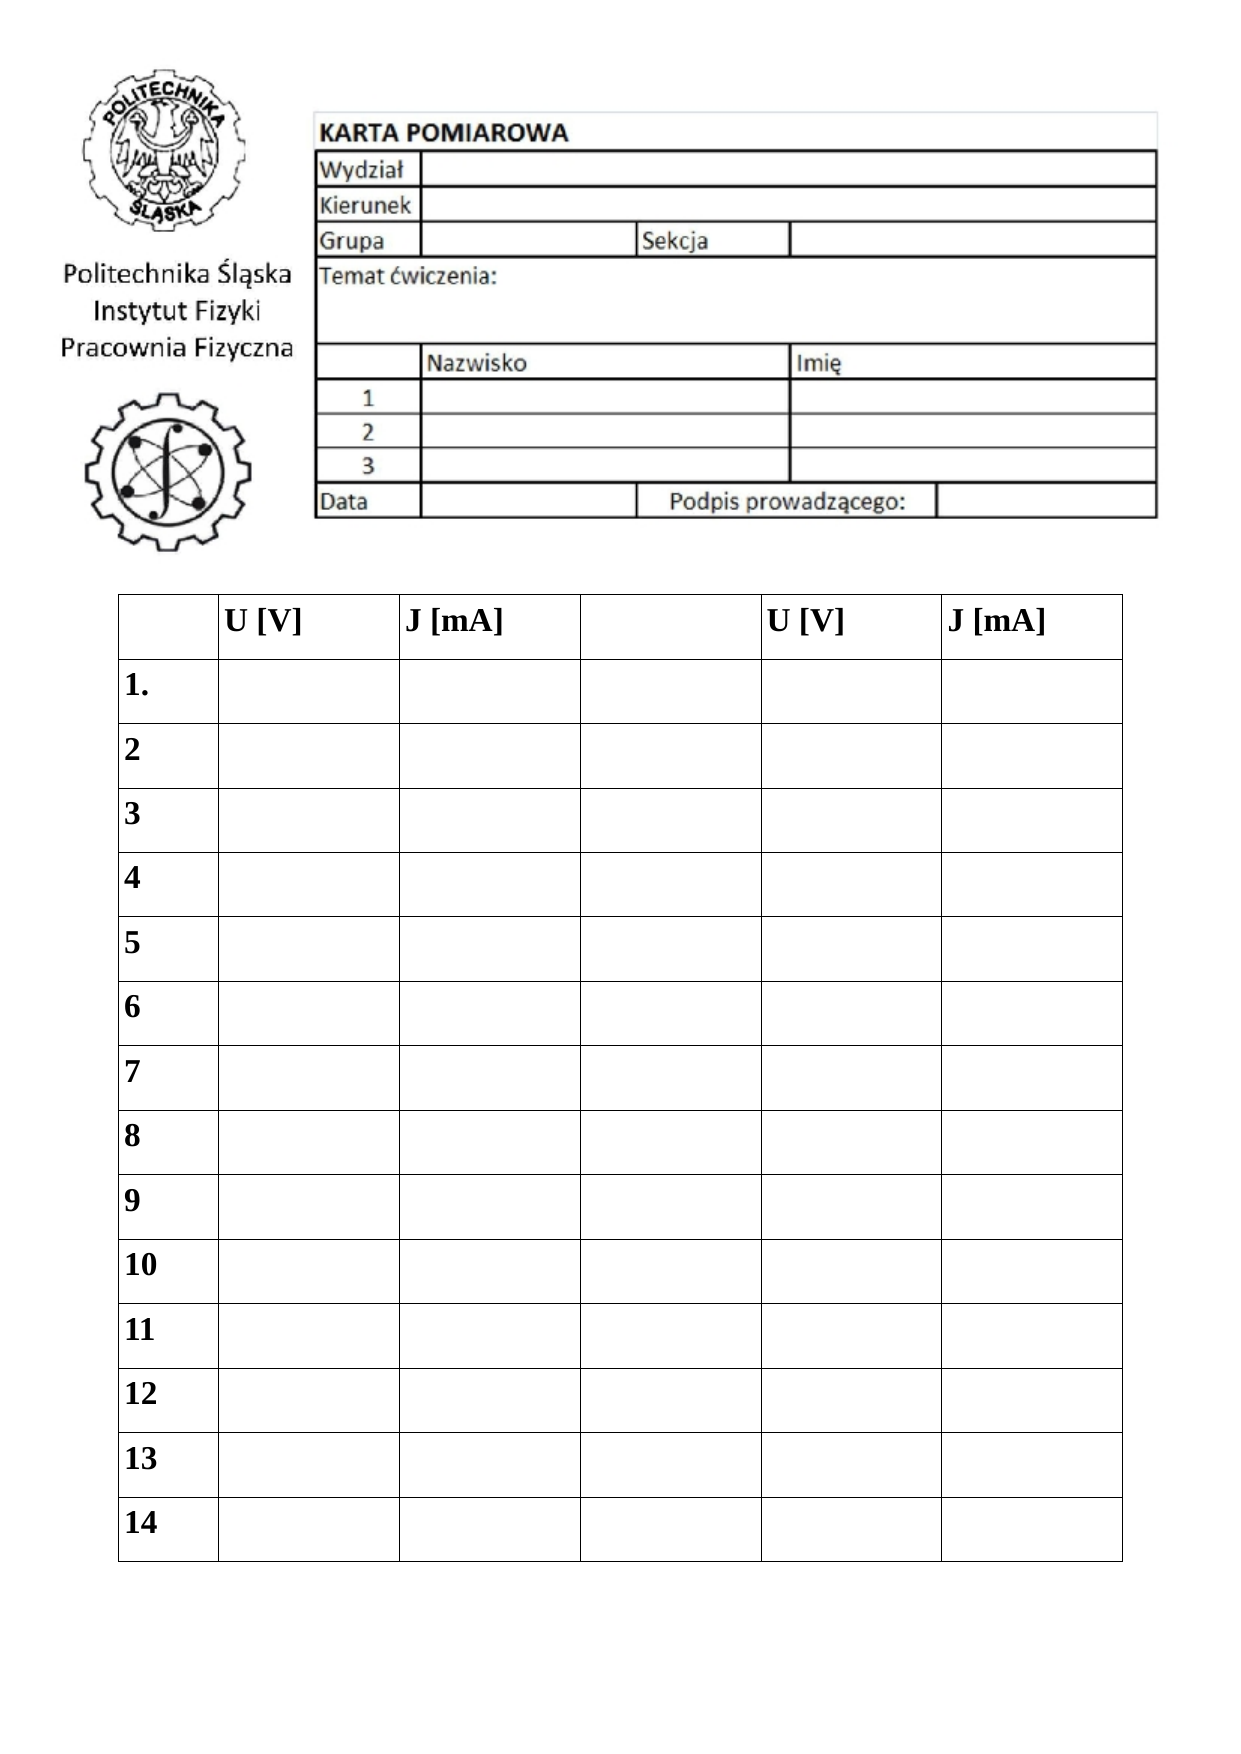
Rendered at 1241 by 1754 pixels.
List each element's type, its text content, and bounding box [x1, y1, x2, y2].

table_cell [581, 1175, 761, 1239]
table_cell [400, 1433, 580, 1497]
table_cell [942, 660, 1122, 723]
table_cell [219, 1433, 399, 1497]
table_cell [219, 982, 399, 1045]
table_cell [219, 1498, 399, 1561]
table_cell [581, 789, 761, 852]
table_cell [581, 1369, 761, 1432]
table_cell [219, 1111, 399, 1174]
table_cell [762, 1369, 941, 1432]
table_cell [219, 1046, 399, 1110]
table_cell [942, 724, 1122, 787]
table_cell 5 [119, 917, 218, 981]
table_cell 14 [119, 1498, 218, 1561]
table_cell [219, 1369, 399, 1432]
table_cell [581, 724, 761, 787]
table_cell [762, 660, 941, 723]
table_header U [V] [219, 595, 399, 658]
table_cell [581, 1240, 761, 1303]
table_cell [942, 1240, 1122, 1303]
table_cell [942, 853, 1122, 916]
table_cell [219, 917, 399, 981]
table_cell [942, 1175, 1122, 1239]
table_cell [400, 1175, 580, 1239]
table_cell 9 [119, 1175, 218, 1239]
table_header J [mA] [942, 595, 1122, 658]
table_cell [762, 1111, 941, 1174]
picture [1, 0, 1241, 576]
table_cell [400, 1240, 580, 1303]
table_cell [581, 1498, 761, 1561]
table_cell [762, 724, 941, 787]
table_cell [581, 660, 761, 723]
table_cell [219, 789, 399, 852]
table_cell 13 [119, 1433, 218, 1497]
table_cell [762, 1175, 941, 1239]
table_cell 8 [119, 1111, 218, 1174]
table_cell [400, 982, 580, 1045]
table_cell [581, 1111, 761, 1174]
table_cell [400, 789, 580, 852]
table_cell [581, 853, 761, 916]
table_cell [942, 1369, 1122, 1432]
table_cell [762, 1240, 941, 1303]
table_cell [219, 853, 399, 916]
table_cell [219, 660, 399, 723]
table_cell [942, 1304, 1122, 1368]
table_cell [762, 853, 941, 916]
table_cell [942, 1111, 1122, 1174]
table_cell [762, 982, 941, 1045]
table_cell [400, 1369, 580, 1432]
table_cell [581, 1304, 761, 1368]
table_cell 2 [119, 724, 218, 787]
table_cell [762, 1304, 941, 1368]
table_cell [762, 1433, 941, 1497]
table_cell 10 [119, 1240, 218, 1303]
table_header [119, 595, 218, 658]
table_cell [942, 1498, 1122, 1561]
table_cell 11 [119, 1304, 218, 1368]
table_cell 12 [119, 1369, 218, 1432]
table_cell [942, 982, 1122, 1045]
table_cell [942, 1046, 1122, 1110]
table_cell [762, 1046, 941, 1110]
table_header U [V] [762, 595, 941, 658]
table_cell 7 [119, 1046, 218, 1110]
table_cell [400, 660, 580, 723]
table_cell [400, 1046, 580, 1110]
table_cell [400, 1304, 580, 1368]
table_cell [400, 1498, 580, 1561]
table_cell 1. [119, 660, 218, 723]
table_cell [400, 724, 580, 787]
table_cell [581, 1433, 761, 1497]
table_cell [400, 917, 580, 981]
table_cell [942, 789, 1122, 852]
table_cell [581, 1046, 761, 1110]
table_cell [942, 1433, 1122, 1497]
table_cell [942, 917, 1122, 981]
table_cell [400, 853, 580, 916]
table_cell 3 [119, 789, 218, 852]
table_cell [219, 1240, 399, 1303]
table_cell [762, 917, 941, 981]
table_cell [762, 1498, 941, 1561]
table_cell [219, 1304, 399, 1368]
table_cell 4 [119, 853, 218, 916]
table_cell [762, 789, 941, 852]
table_cell [219, 724, 399, 787]
table_cell [400, 1111, 580, 1174]
table_cell [581, 917, 761, 981]
table_cell [581, 982, 761, 1045]
table_cell [219, 1175, 399, 1239]
table_header [581, 595, 761, 658]
table_header J [mA] [400, 595, 580, 658]
table_cell 6 [119, 982, 218, 1045]
